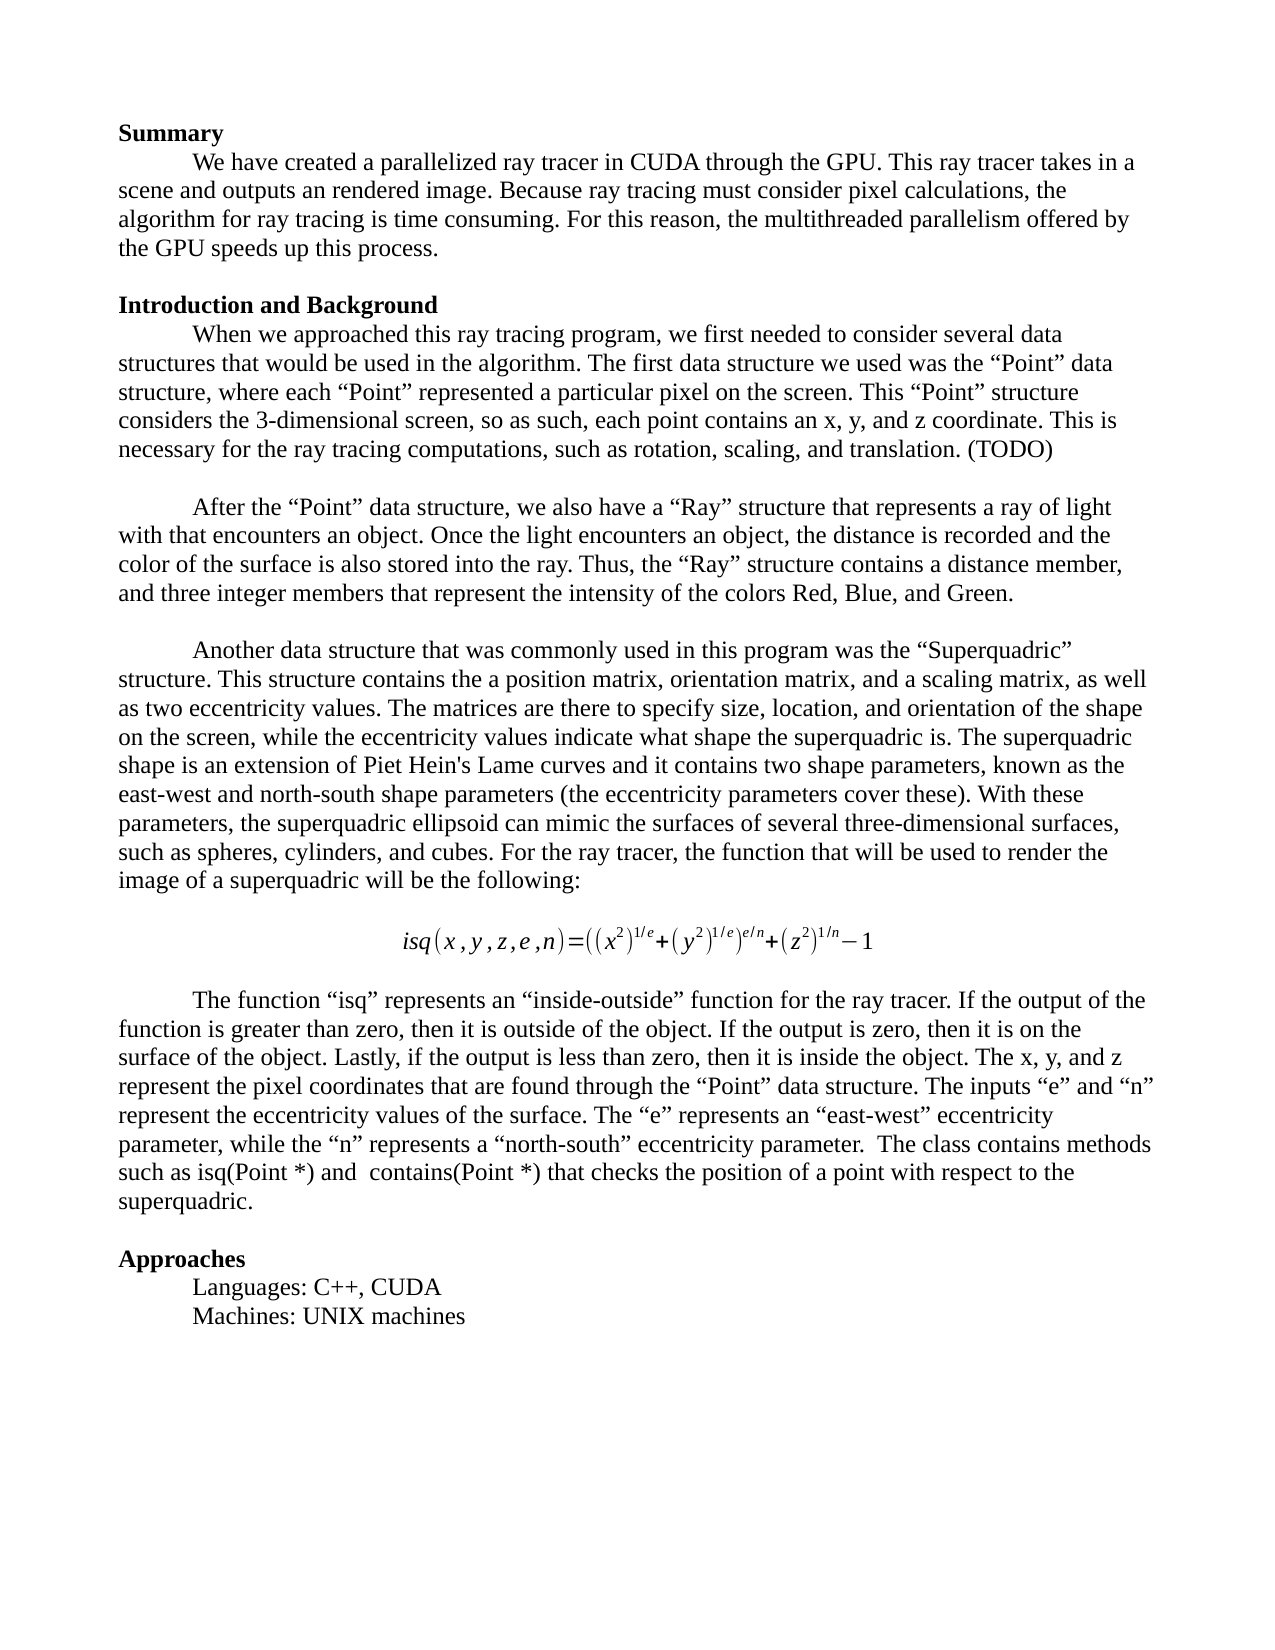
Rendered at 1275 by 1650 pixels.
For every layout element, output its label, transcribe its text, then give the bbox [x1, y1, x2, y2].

text Summary [118, 118, 1157, 147]
text After the “Point” data structure, we also have a “Ray” structure that represents a ray of light with that encounters an object. Once the light encounters an object, the distance is recorded and the color of the surface is also stored into the ray. Thus, the “Ray” structure contains a distance member, [118, 492, 1157, 578]
text Approaches [118, 1244, 1157, 1272]
text When we approached this ray tracing program, we first needed to consider several data structures that would be used in the algorithm. The first data structure we used was the “Point” data structure, where each “Point” represented a particular pixel on the screen. This “Point” structure considers the 3-dimensional screen, so as such, each point contains an x, y, and z coordinate. This is necessary for the ray tracing computations, such as rotation, scaling, and translation. (TODO) [118, 319, 1157, 463]
text Introduction and Background [118, 291, 1157, 319]
text We have created a parallelized ray tracer in CUDA through the GPU. This ray tracer takes in a scene and outputs an rendered image. Because ray tracing must consider pixel calculations, the algorithm for ray tracing is time consuming. For this reason, the multithreaded parallelism offered by the GPU speeds up this process. [118, 147, 1157, 262]
text Machines: UNIX machines [118, 1301, 1157, 1330]
text Another data structure that was commonly used in this program was the “Superquadric” structure. This structure contains the a position matrix, orientation matrix, and a scaling matrix, as well as two eccentricity values. The matrices are there to specify size, location, and orientation of the shape on the screen, while the eccentricity values indicate what shape the superquadric is. The superquadric shape is an extension of Piet Hein's Lame curves and it contains two shape parameters, known as the east-west and north-south shape parameters (the eccentricity parameters cover these). With these parameters, the superquadric ellipsoid can mimic the surfaces of several three-dimensional surfaces, such as spheres, cylinders, and cubes. For the ray tracer, the function that will be used to render the image of a superquadric will be the following: [118, 636, 1157, 894]
text and three integer members that represent the intensity of the colors Red, Blue, and Green. [118, 578, 1157, 607]
text The function “isq” represents an “inside-outside” function for the ray tracer. If the output of the function is greater than zero, then it is outside of the object. If the output is zero, then it is on the surface of the object. Lastly, if the output is less than zero, then it is inside the object. The x, y, and z represent the pixel coordinates that are found through the “Point” data structure. The inputs “e” and “n” represent the eccentricity values of the surface. The “e” represents an “east-west” eccentricity parameter, while the “n” represents a “north-south” eccentricity parameter. The class contains methods such as isq(Point *) and contains(Point *) that checks the position of a point with respect to the superquadric. [118, 985, 1157, 1215]
text Languages: C++, CUDA [118, 1272, 1157, 1301]
